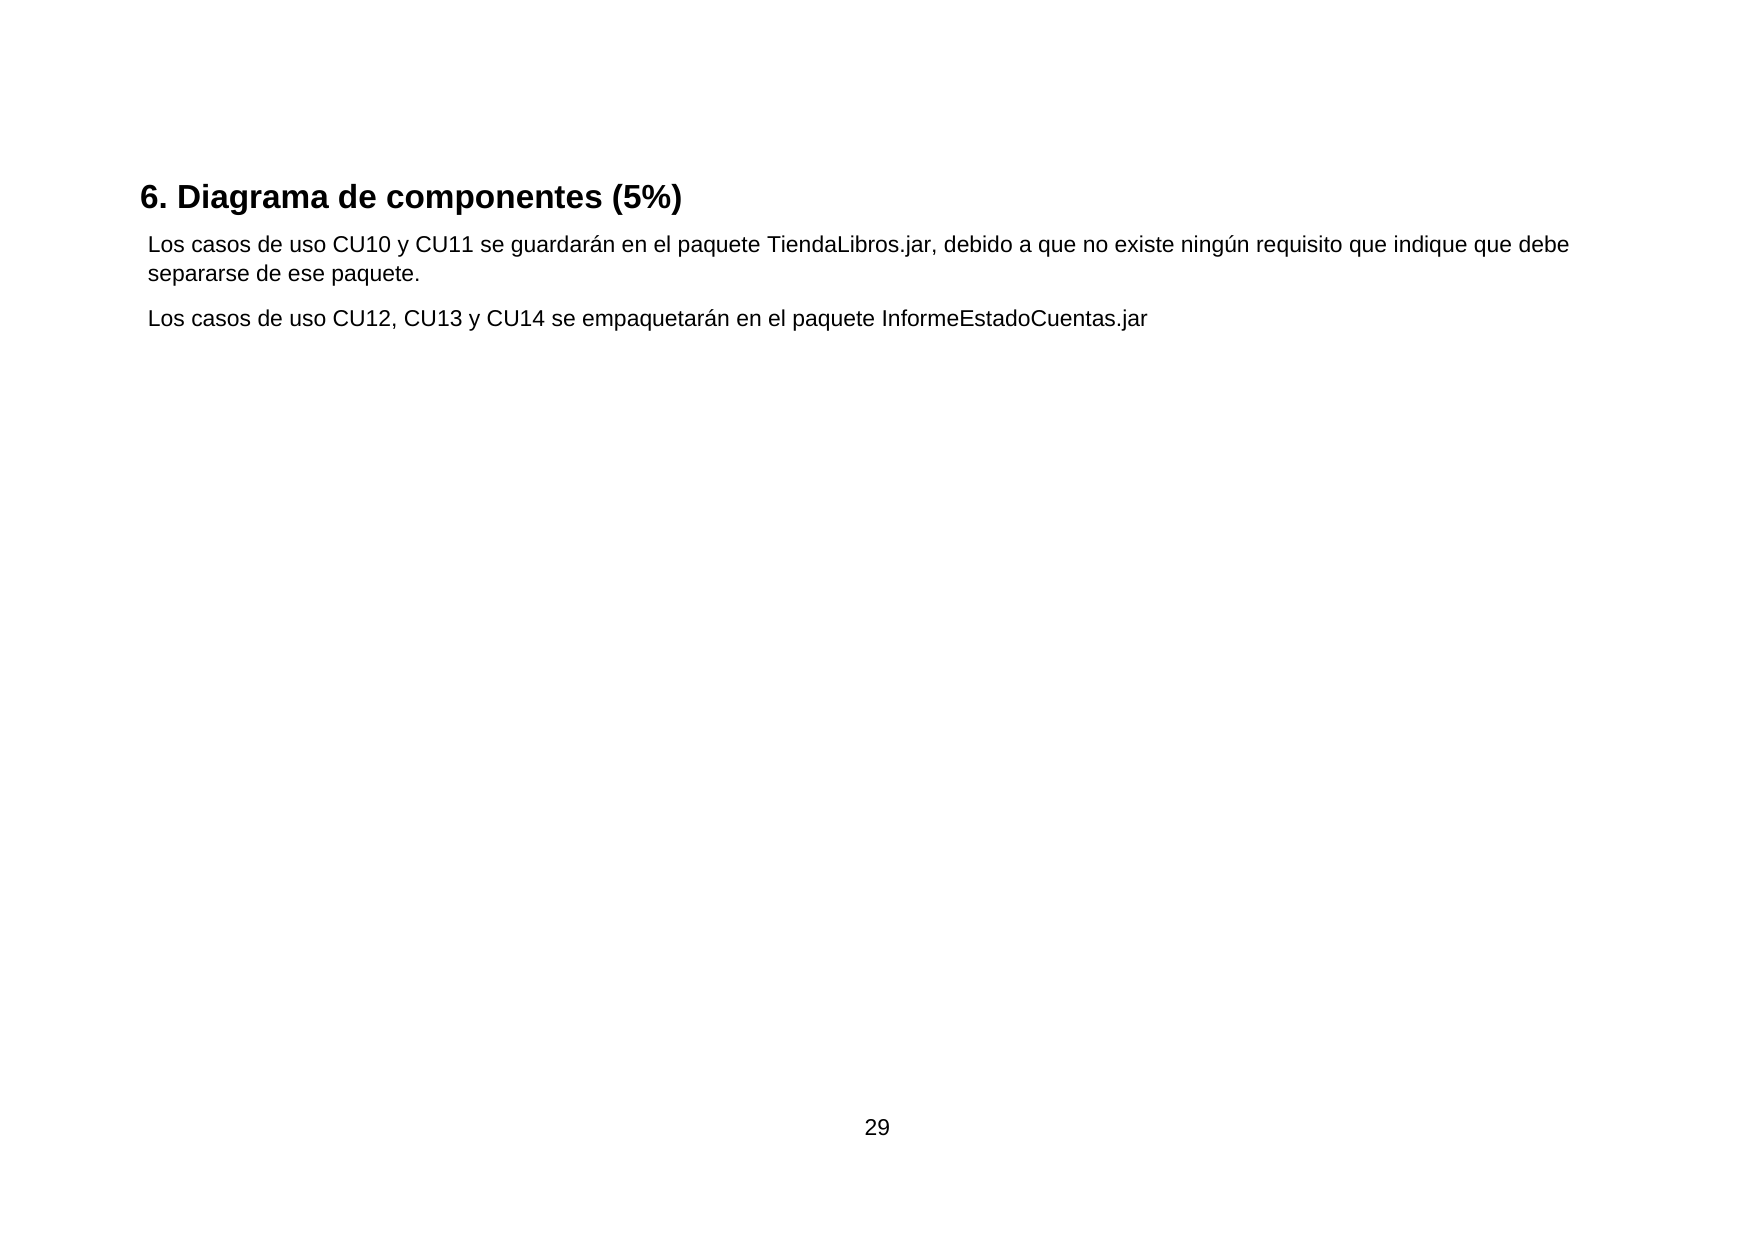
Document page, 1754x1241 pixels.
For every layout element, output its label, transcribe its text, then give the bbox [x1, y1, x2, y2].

subtitle 6. Diagrama de componentes (5%) [140, 177, 1606, 216]
text Los casos de uso CU12, CU13 y CU14 se empaquetarán en el paquete InformeEstadoCuentas.jar [148, 305, 1606, 331]
text Los casos de uso CU10 y CU11 se guardarán en el paquete TiendaLibros.jar, debido a que no existe ningún requisito que indique que debe separarse de ese paquete. [148, 231, 1606, 286]
